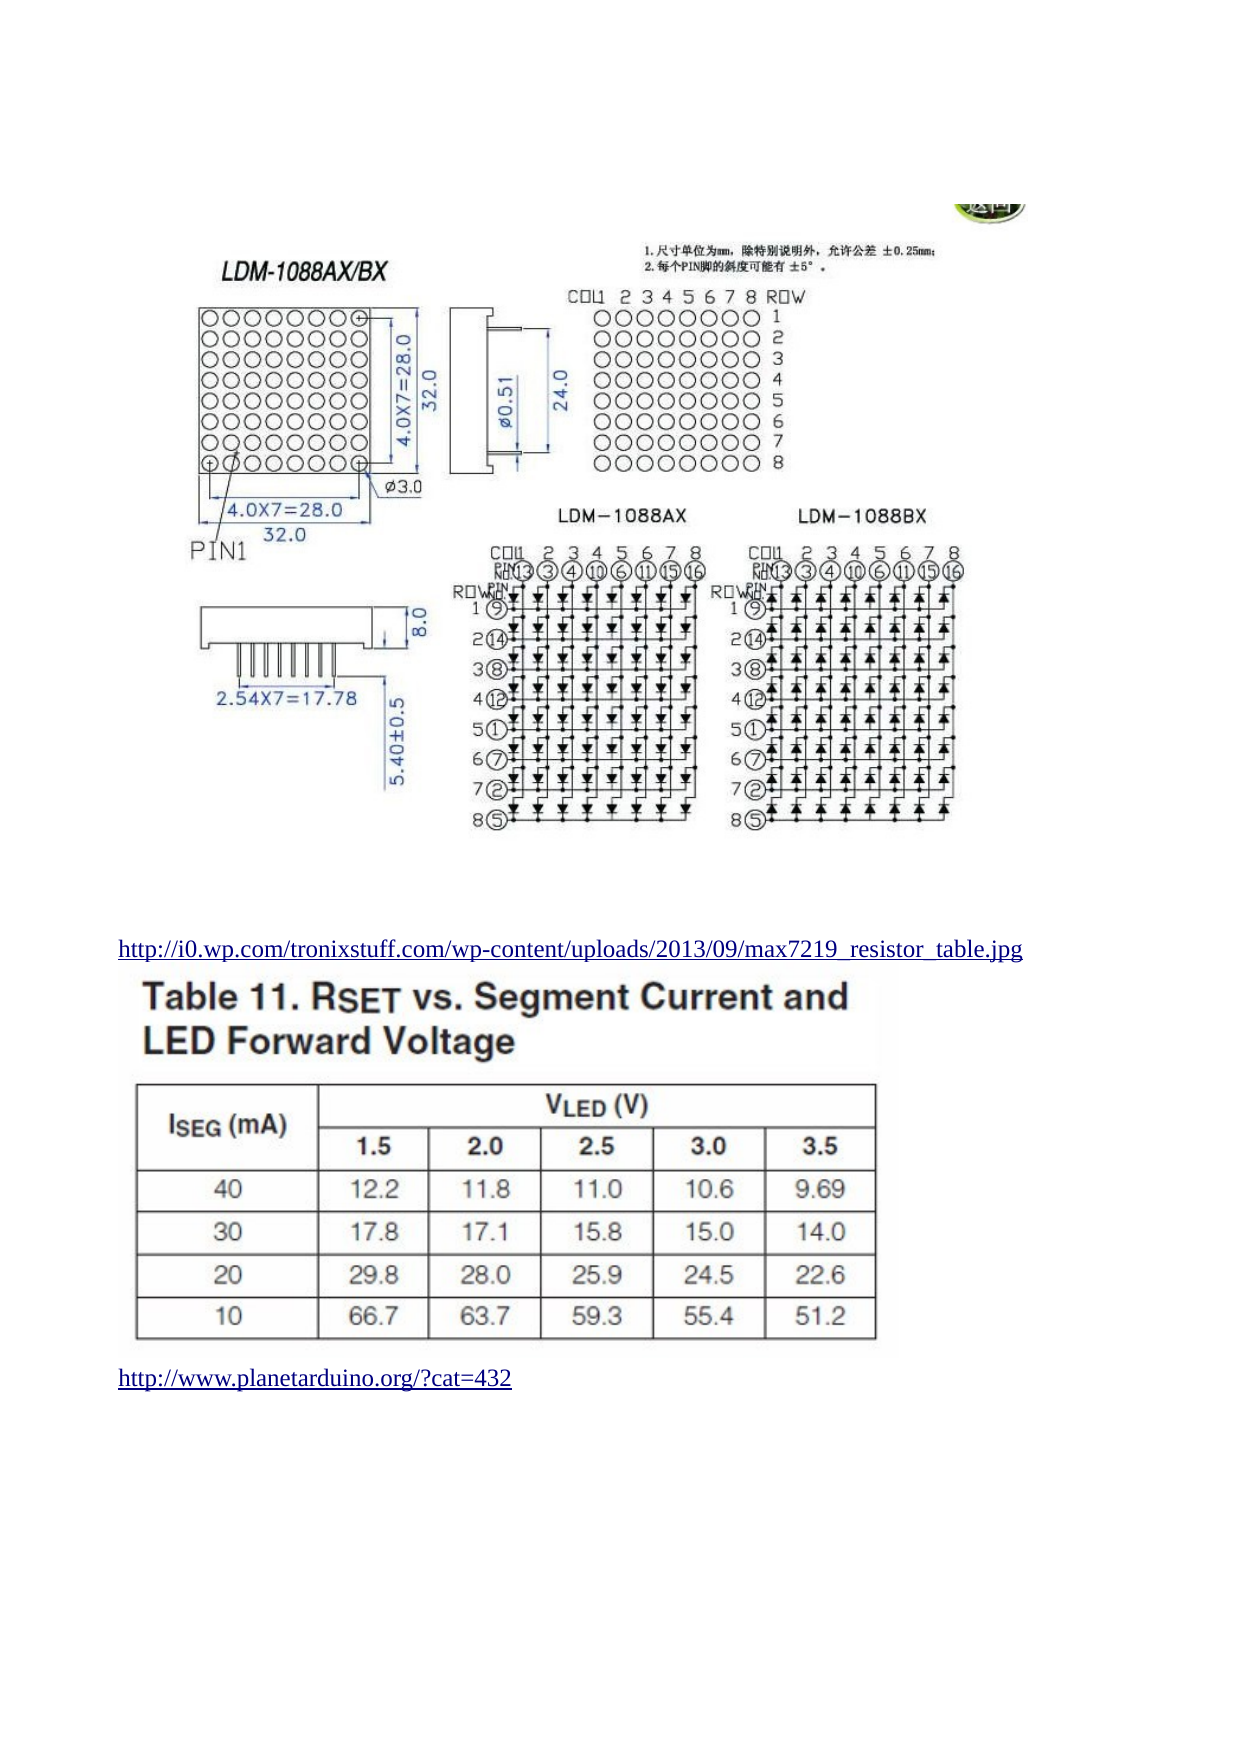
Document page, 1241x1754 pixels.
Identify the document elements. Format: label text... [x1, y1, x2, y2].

picture [118, 204, 1035, 843]
text http://www.planetarduino.org/?cat=432 [118, 1363, 1122, 1392]
picture [118, 962, 900, 1358]
text http://i0.wp.com/tronixstuff.com/wp-content/uploads/2013/09/max7219_resistor_table.jpg [118, 934, 1122, 963]
